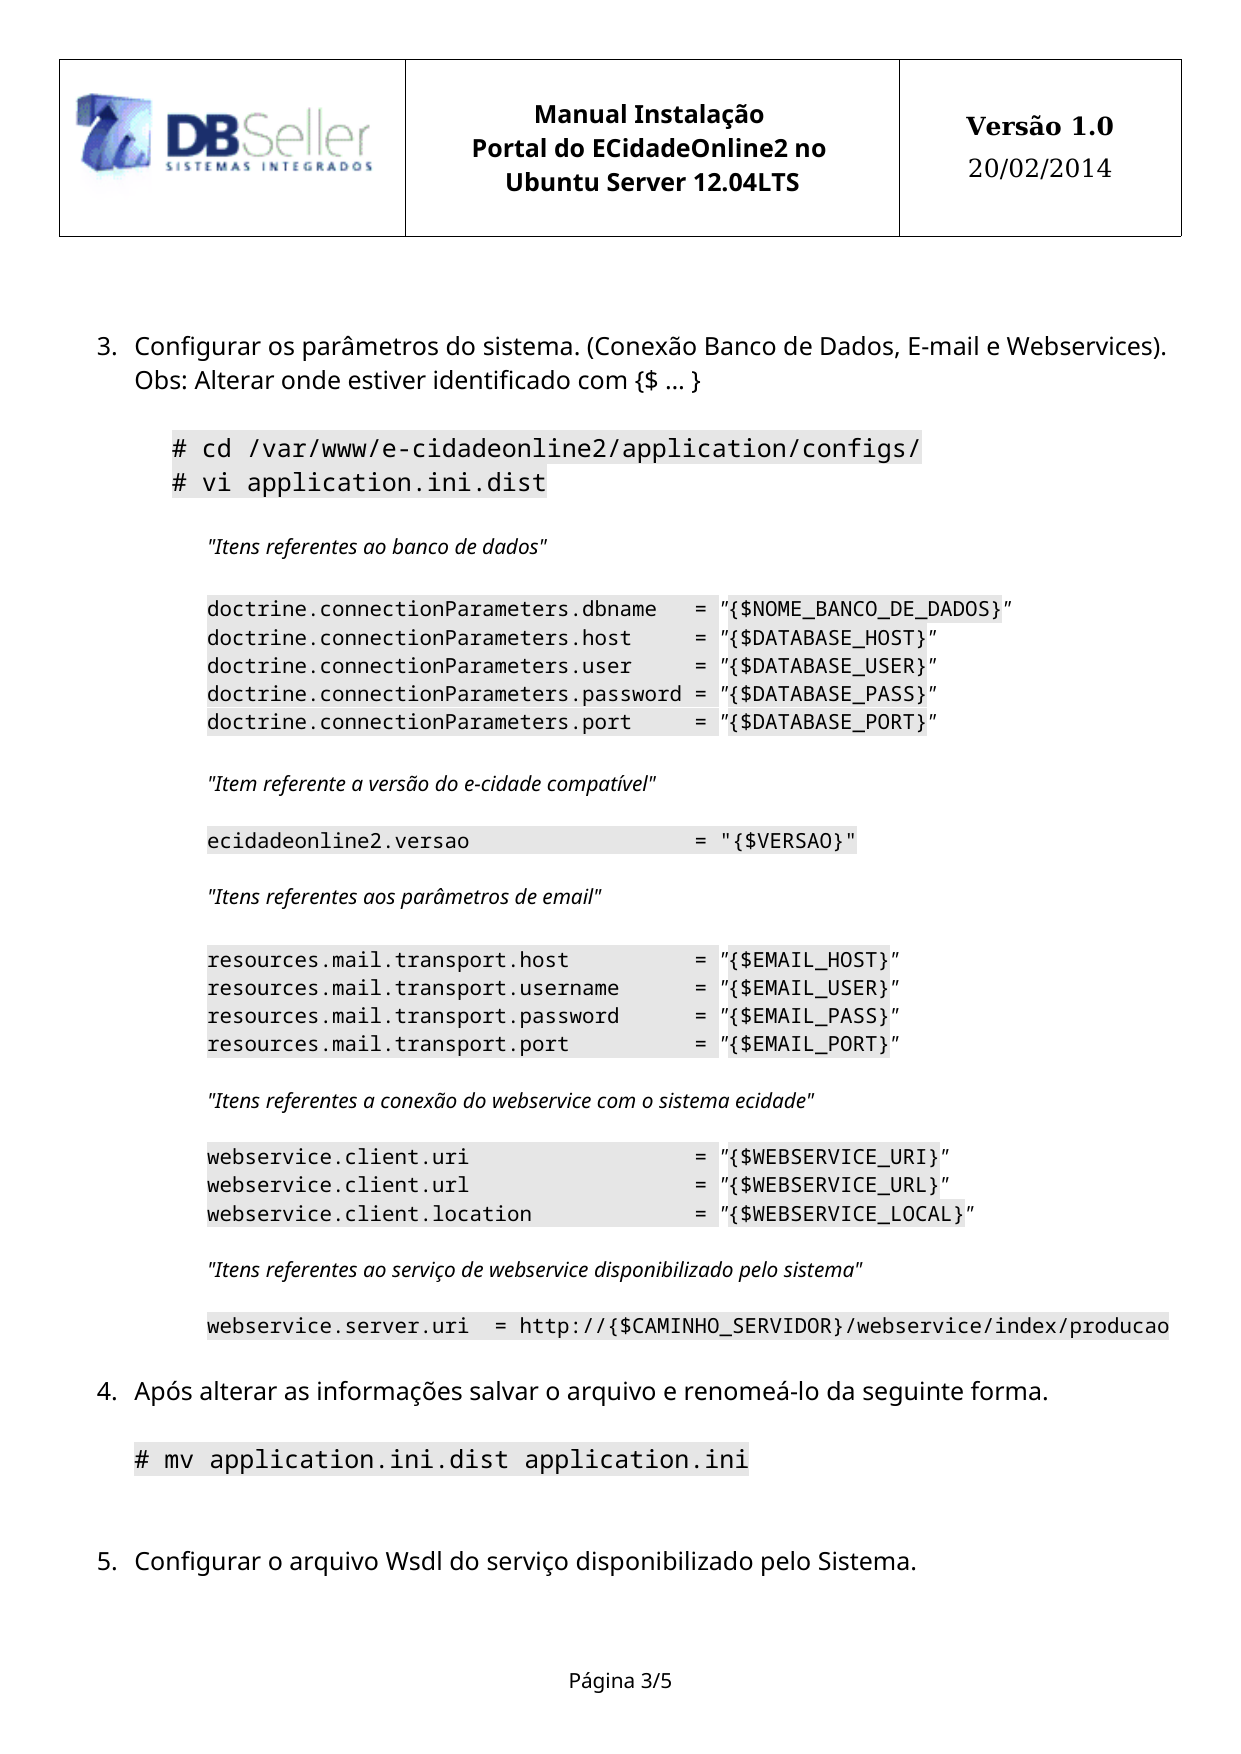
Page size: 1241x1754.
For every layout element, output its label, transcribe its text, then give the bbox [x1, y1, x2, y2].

text webservice.client.url = "{$WEBSERVICE_URL}" [207, 1171, 1181, 1199]
text doctrine.connectionParameters.port = "{$DATABASE_PORT}" [207, 707, 1181, 736]
text "Itens referentes ao banco de dados" [207, 532, 1181, 561]
text ecidadeonline2.versao = "{$VERSAO}" [207, 826, 1181, 854]
text doctrine.connectionParameters.user = "{$DATABASE_USER}" [207, 651, 1181, 679]
list # mv application.ini.dist application.ini [97, 1408, 1181, 1476]
picture [73, 92, 380, 201]
list # cd /var/www/e-cidadeonline2/application/configs/ [134, 430, 1181, 464]
text resources.mail.transport.port = "{$EMAIL_PORT}" [207, 1029, 1181, 1058]
text doctrine.connectionParameters.password = "{$DATABASE_PASS}" [207, 679, 1181, 707]
text "Itens referentes a conexão do webservice com o sistema ecidade" [207, 1086, 1181, 1114]
text "Item referente a versão do e-cidade compatível" [207, 769, 1181, 798]
text doctrine.connectionParameters.host = "{$DATABASE_HOST}" [207, 623, 1181, 651]
text webservice.client.location = "{$WEBSERVICE_LOCAL}" [207, 1199, 1181, 1227]
text webservice.server.uri = http://{$CAMINHO_SERVIDOR}/webservice/index/producao [207, 1312, 1181, 1340]
list Configurar os parâmetros do sistema. (Conexão Banco de Dados, E-mail e Webservices). Obs: Alterar onde estiver identificado com {$ … } [97, 328, 1181, 396]
text doctrine.connectionParameters.dbname = "{$NOME_BANCO_DE_DADOS}" [207, 594, 1181, 623]
text resources.mail.transport.password = "{$EMAIL_PASS}" [207, 1001, 1181, 1029]
list Após alterar as informações salvar o arquivo e renomeá-lo da seguinte forma. [97, 1374, 1181, 1408]
list # vi application.ini.dist [134, 464, 1181, 532]
text resources.mail.transport.host = "{$EMAIL_HOST}" [207, 945, 1181, 973]
text "Itens referentes aos parâmetros de email" [207, 882, 1181, 911]
text "Itens referentes ao serviço de webservice disponibilizado pelo sistema" [207, 1255, 1181, 1283]
list Configurar o arquivo Wsdl do serviço disponibilizado pelo Sistema. [97, 1544, 1181, 1578]
text webservice.client.uri = "{$WEBSERVICE_URI}" [207, 1142, 1181, 1171]
text resources.mail.transport.username = "{$EMAIL_USER}" [207, 973, 1181, 1001]
